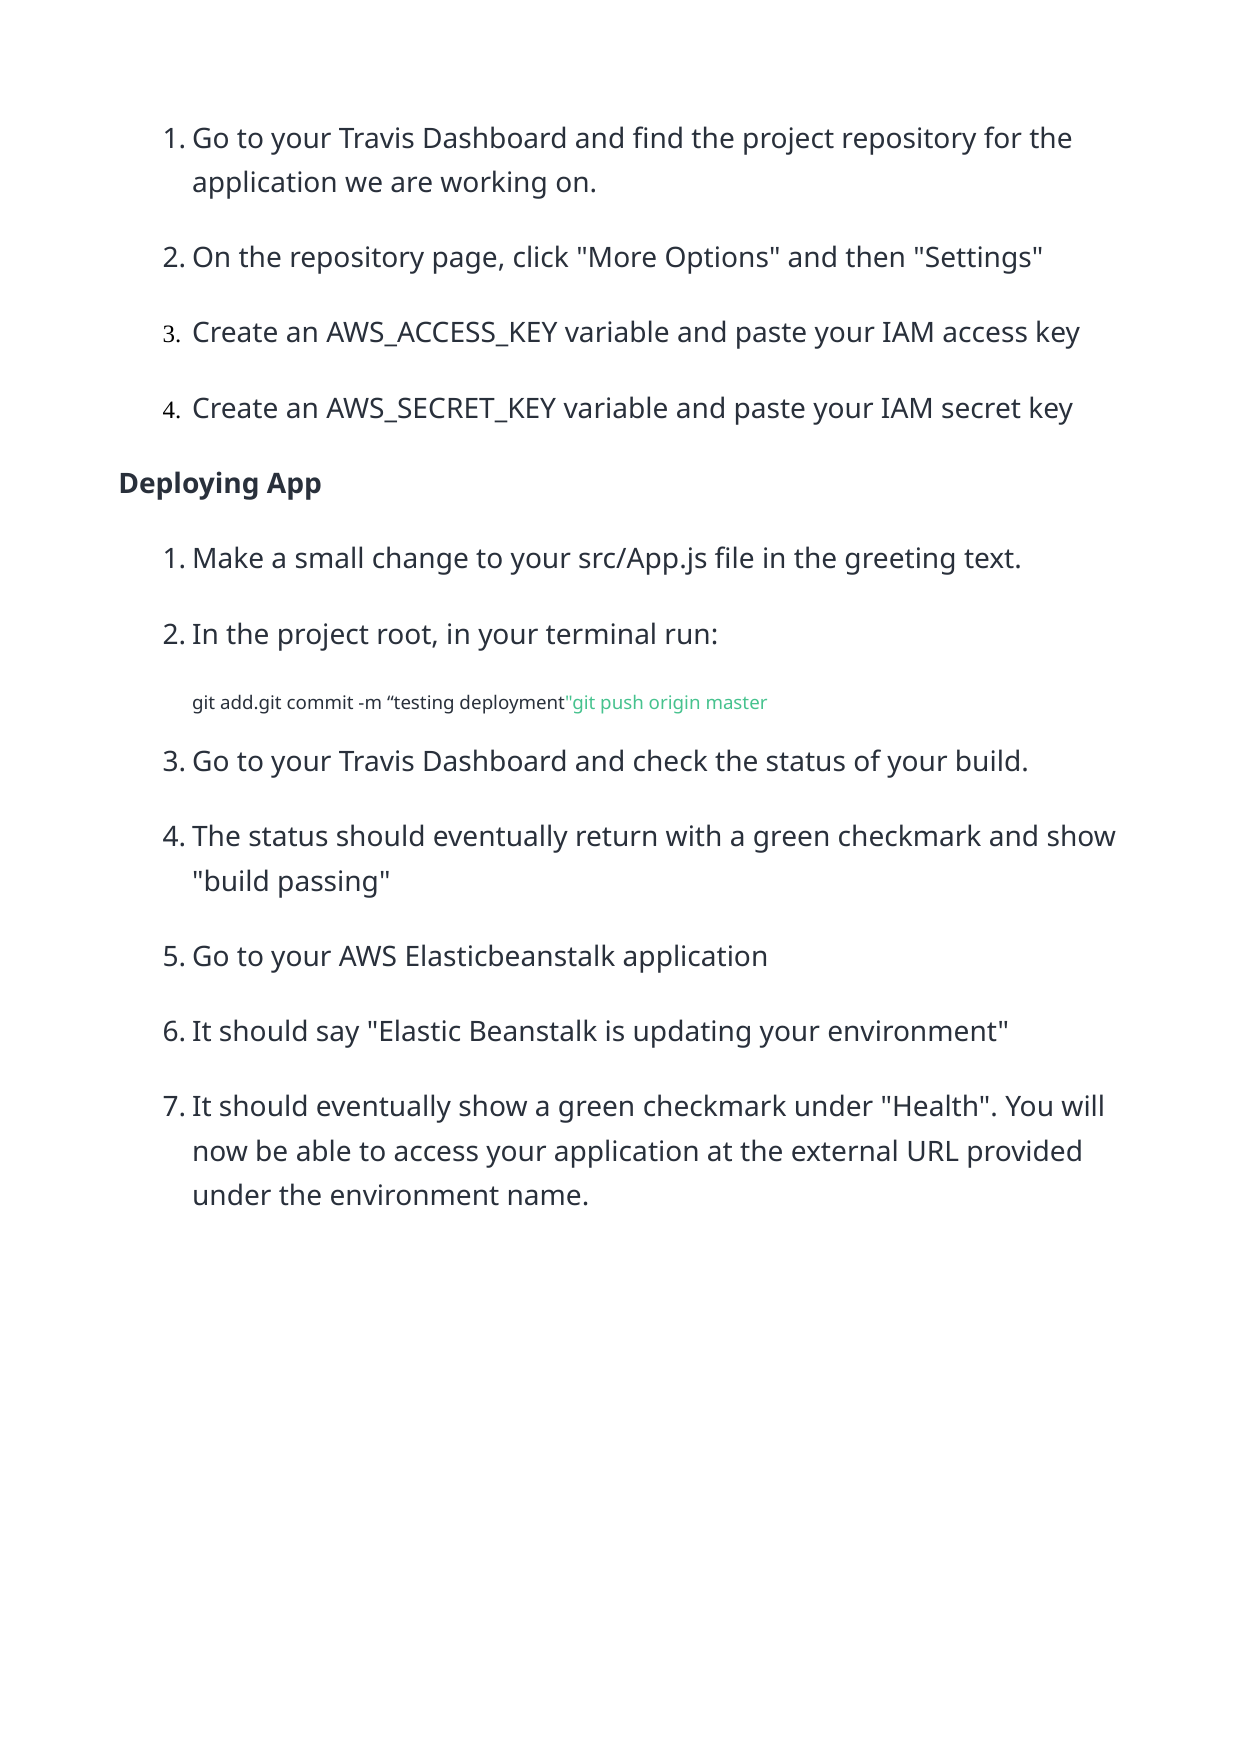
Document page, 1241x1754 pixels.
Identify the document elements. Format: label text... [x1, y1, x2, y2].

list git add.git commit -m “testing deployment"git push origin master [162, 689, 1122, 715]
list Make a small change to your src/App.js file in the greeting text. [162, 539, 1122, 577]
list Go to your Travis Dashboard and check the status of your build. [162, 741, 1122, 780]
list The status should eventually return with a green checkmark and show "build passing" [162, 817, 1122, 899]
text Deploying App [118, 463, 1122, 502]
list It should eventually show a green checkmark under "Health". You will now be able to access your application at the external URL provided under the environment name. [162, 1087, 1122, 1213]
list In the project root, in your terminal run: [162, 614, 1122, 652]
list Create an AWS_SECRET_KEY variable and paste your IAM secret key [162, 388, 1122, 426]
list Create an AWS_ACCESS_KEY variable and paste your IAM access key [162, 313, 1122, 351]
list Go to your Travis Dashboard and find the project repository for the application we are working on. [162, 118, 1122, 201]
list Go to your AWS Elasticbeanstalk application [162, 936, 1122, 974]
list It should say "Elastic Beanstalk is updating your environment" [162, 1011, 1122, 1050]
list On the repository page, click "More Options" and then "Settings" [162, 237, 1122, 276]
